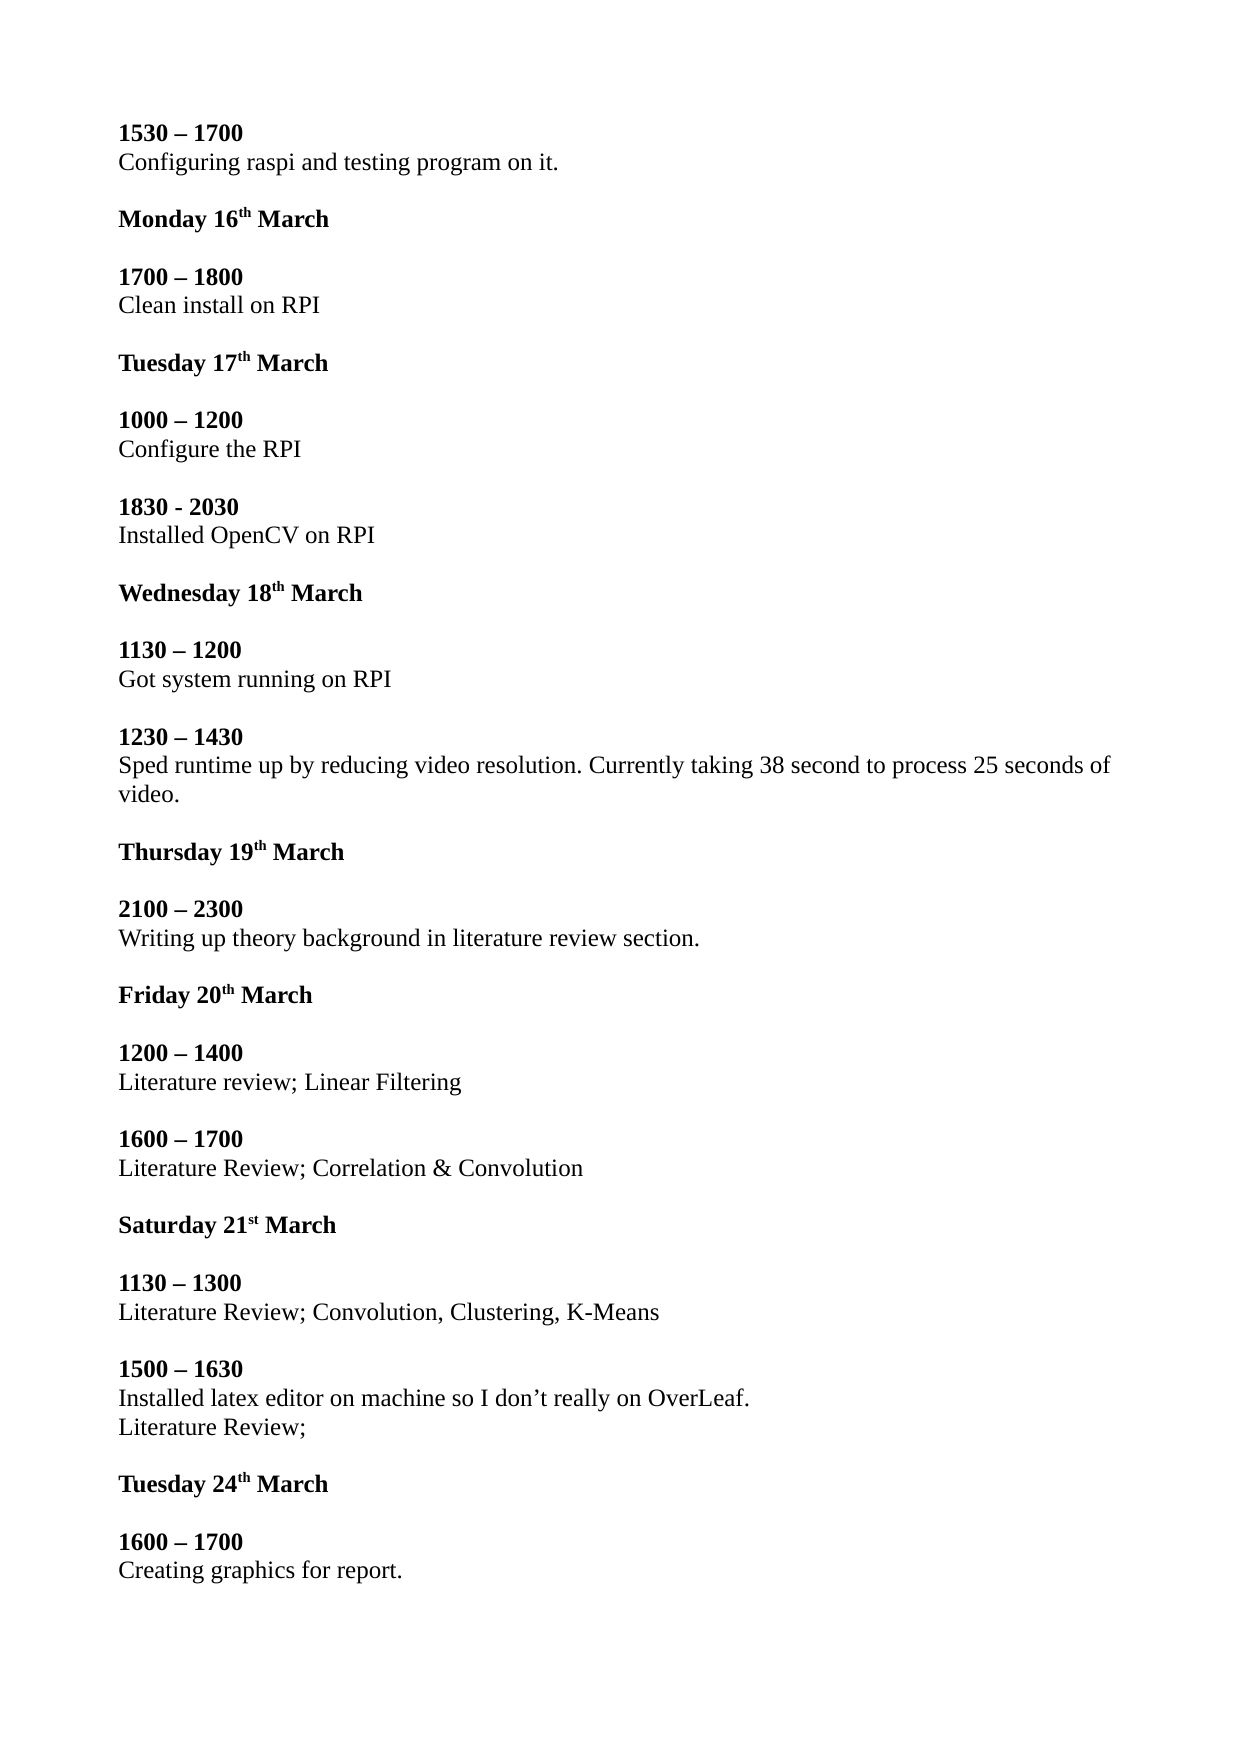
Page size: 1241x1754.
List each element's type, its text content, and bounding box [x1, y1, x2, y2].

text Tuesday 24th March [118, 1469, 1122, 1498]
text Literature Review; Correlation & Convolution [118, 1153, 1122, 1182]
text Literature review; Linear Filtering [118, 1067, 1122, 1096]
text 2100 – 2300 [118, 894, 1122, 923]
text Saturday 21st March [118, 1211, 1122, 1239]
text Installed OpenCV on RPI [118, 521, 1122, 549]
text 1130 – 1300 [118, 1268, 1122, 1297]
text Configuring raspi and testing program on it. [118, 147, 1122, 176]
text Thursday 19th March [118, 837, 1122, 866]
text Configure the RPI [118, 434, 1122, 463]
text 1130 – 1200 [118, 636, 1122, 664]
text 1700 – 1800 [118, 262, 1122, 291]
text Literature Review; Convolution, Clustering, K-Means [118, 1297, 1122, 1326]
text 1600 – 1700 [118, 1527, 1122, 1556]
text 1830 - 2030 [118, 492, 1122, 521]
text Creating graphics for report. [118, 1556, 1122, 1584]
text 1200 – 1400 [118, 1038, 1122, 1067]
text Friday 20th March [118, 981, 1122, 1009]
text Literature Review; [118, 1412, 1122, 1441]
text Sped runtime up by reducing video resolution. Currently taking 38 second to process 25 seconds of video. [118, 751, 1122, 808]
text Monday 16th March [118, 204, 1122, 233]
text Clean install on RPI [118, 291, 1122, 319]
text 1500 – 1630 [118, 1354, 1122, 1383]
text Got system running on RPI [118, 664, 1122, 693]
text Tuesday 17th March [118, 348, 1122, 377]
text 1230 – 1430 [118, 722, 1122, 751]
text 1000 – 1200 [118, 406, 1122, 434]
text Wednesday 18th March [118, 578, 1122, 607]
text Writing up theory background in literature review section. [118, 923, 1122, 952]
text 1530 – 1700 [118, 118, 1122, 147]
text 1600 – 1700 [118, 1124, 1122, 1153]
text Installed latex editor on machine so I don’t really on OverLeaf. [118, 1383, 1122, 1412]
